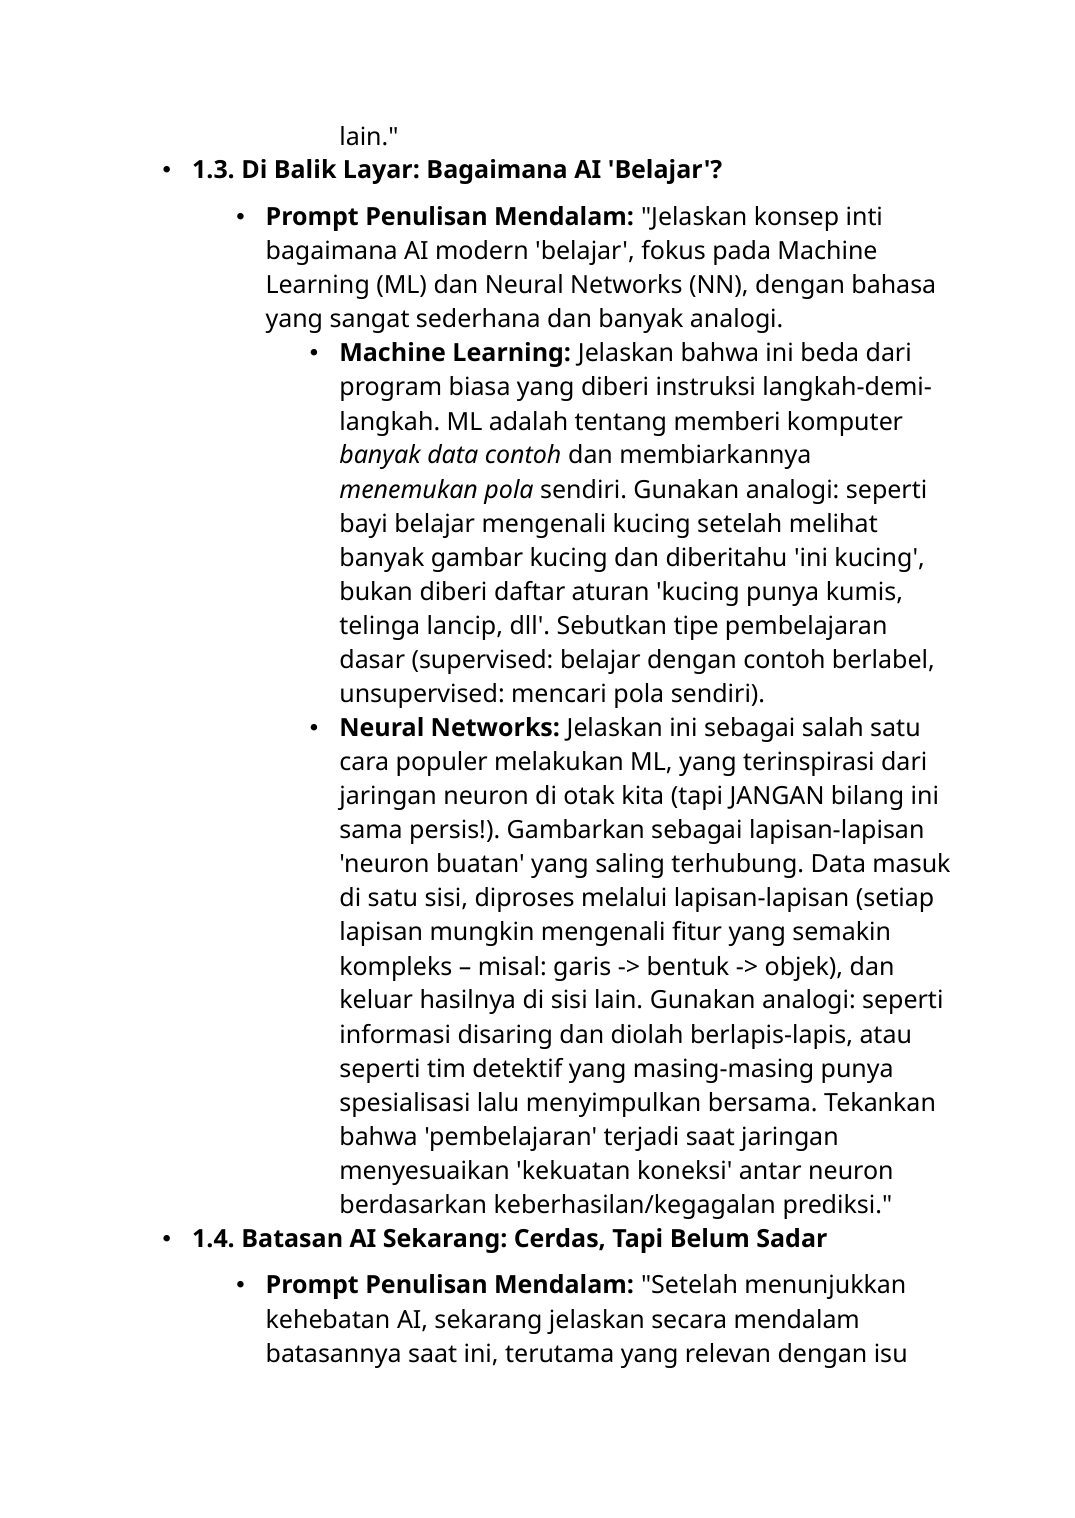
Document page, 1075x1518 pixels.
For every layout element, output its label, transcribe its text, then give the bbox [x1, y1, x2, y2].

list Prompt Penulisan Mendalam: "Setelah menunjukkan kehebatan AI, sekarang jelaskan secara mendalam batasannya saat ini, terutama yang relevan dengan isu [236, 1267, 957, 1369]
list 1.3. Di Balik Layar: Bagaimana AI 'Belajar'? [162, 152, 957, 186]
list Neural Networks: Jelaskan ini sebagai salah satu cara populer melakukan ML, yang terinspirasi dari jaringan neuron di otak kita (tapi JANGAN bilang ini sama persis!). Gambarkan sebagai lapisan-lapisan 'neuron buatan' yang saling terhubung. Data masuk di satu sisi, diproses melalui lapisan-lapisan (setiap lapisan mungkin mengenali fitur yang semakin kompleks – misal: garis -> bentuk -> objek), dan keluar hasilnya di sisi lain. Gunakan analogi: seperti informasi disaring dan diolah berlapis-lapis, atau seperti tim detektif yang masing-masing punya spesialisasi lalu menyimpulkan bersama. Tekankan bahwa 'pembelajaran' terjadi saat jaringan menyesuaikan 'kekuatan koneksi' antar neuron berdasarkan keberhasilan/kegagalan prediksi." [309, 710, 957, 1221]
list lain." [309, 118, 957, 152]
list Prompt Penulisan Mendalam: "Jelaskan konsep inti bagaimana AI modern 'belajar', fokus pada Machine Learning (ML) dan Neural Networks (NN), dengan bahasa yang sangat sederhana dan banyak analogi. [236, 199, 957, 335]
list 1.4. Batasan AI Sekarang: Cerdas, Tapi Belum Sadar [162, 1221, 957, 1255]
list Machine Learning: Jelaskan bahwa ini beda dari program biasa yang diberi instruksi langkah-demi-langkah. ML adalah tentang memberi komputer banyak data contoh dan membiarkannya menemukan pola sendiri. Gunakan analogi: seperti bayi belajar mengenali kucing setelah melihat banyak gambar kucing dan diberitahu 'ini kucing', bukan diberi daftar aturan 'kucing punya kumis, telinga lancip, dll'. Sebutkan tipe pembelajaran dasar (supervised: belajar dengan contoh berlabel, unsupervised: mencari pola sendiri). [309, 335, 957, 710]
